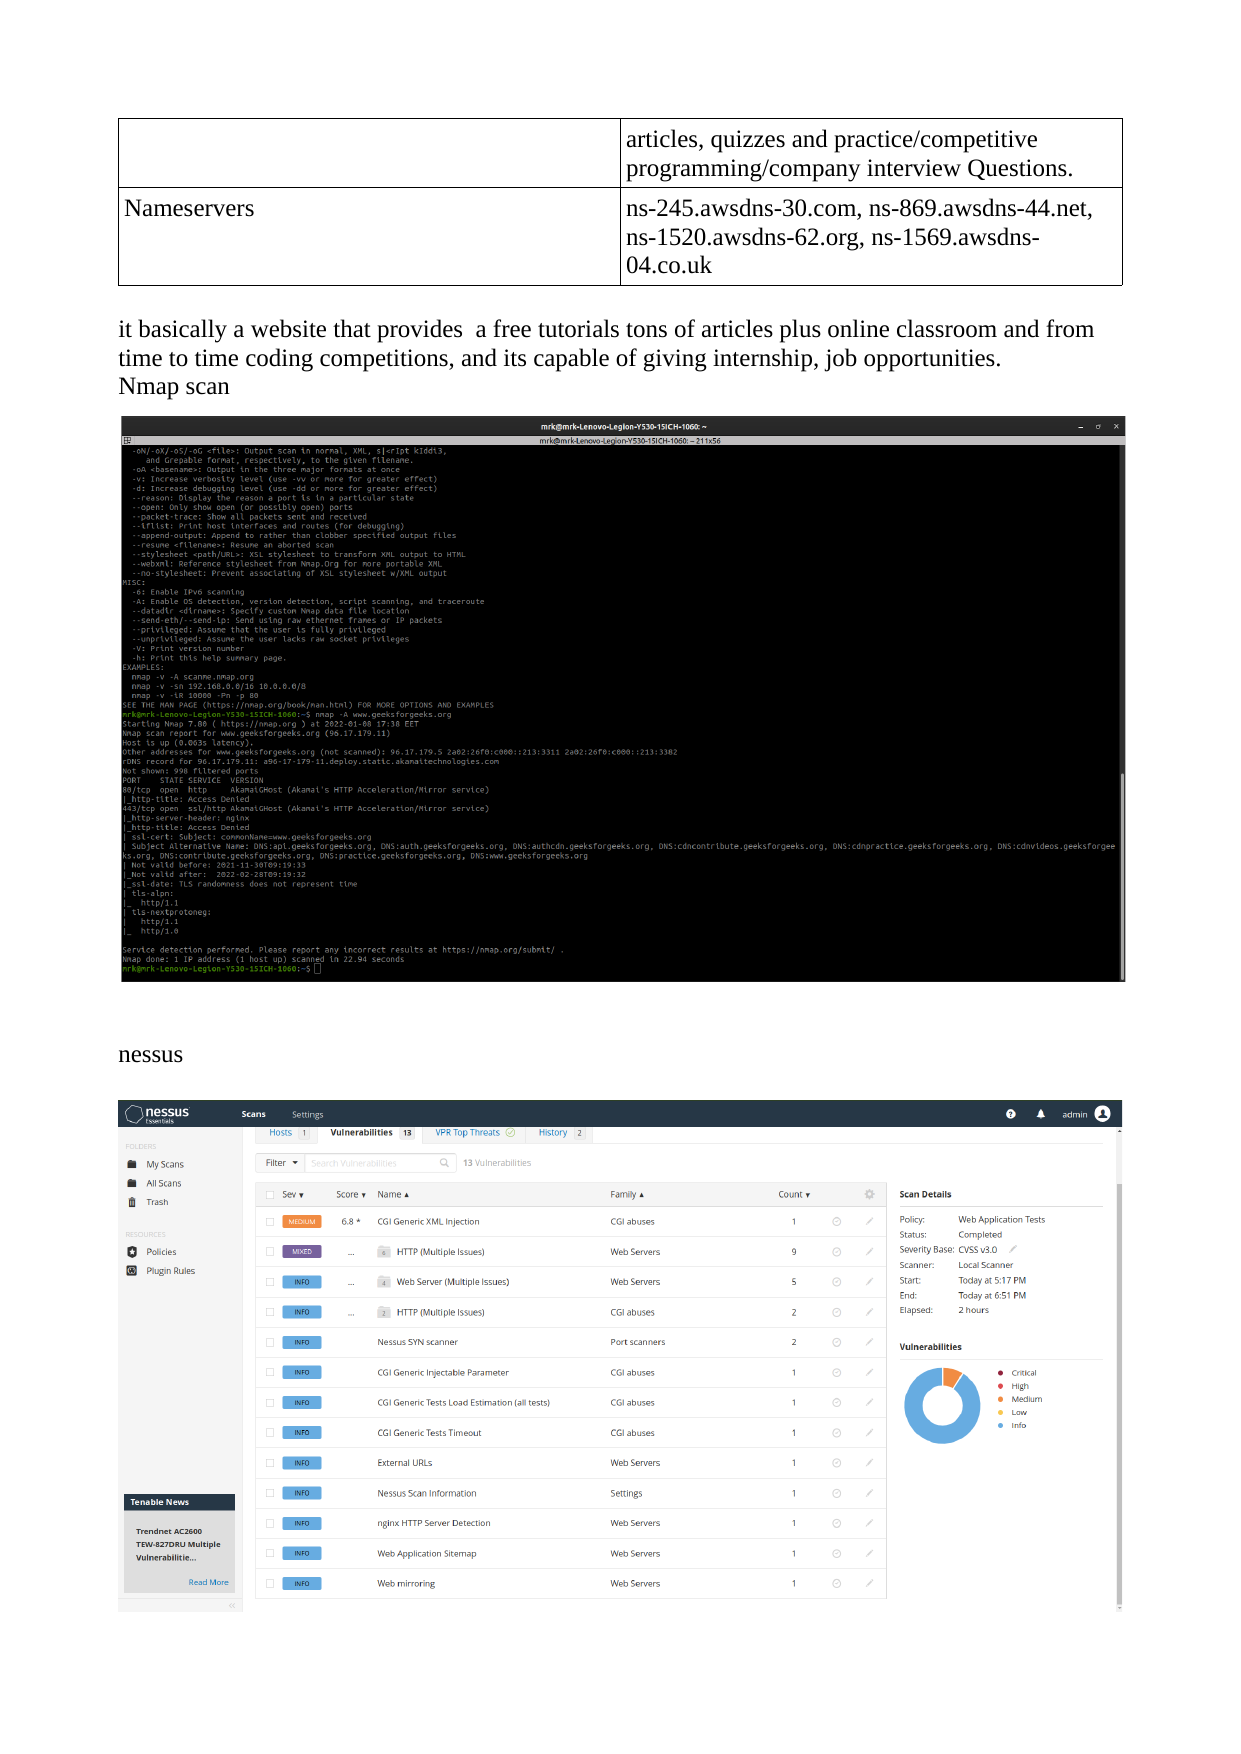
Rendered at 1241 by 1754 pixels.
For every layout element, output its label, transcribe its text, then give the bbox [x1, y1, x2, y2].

table_cell Nameservers [119, 188, 620, 285]
table_cell [119, 119, 620, 187]
text nessus [118, 1039, 1122, 1067]
text it basically a website that provides a free tutorials tons of articles plus online classroom and from time to time coding competitions, and its capable of giving internship, job opportunities. [118, 314, 1122, 371]
table_cell ns-245.awsdns-30.com, ns-869.awsdns-44.net, ns-1520.awsdns-62.org, ns-1569.awsdns-04.co.uk [621, 188, 1122, 285]
picture [118, 1100, 1123, 1612]
text Nmap scan [118, 371, 1122, 400]
picture [121, 416, 1126, 982]
table_cell articles, quizzes and practice/competitive programming/company interview Questions. [621, 119, 1122, 187]
